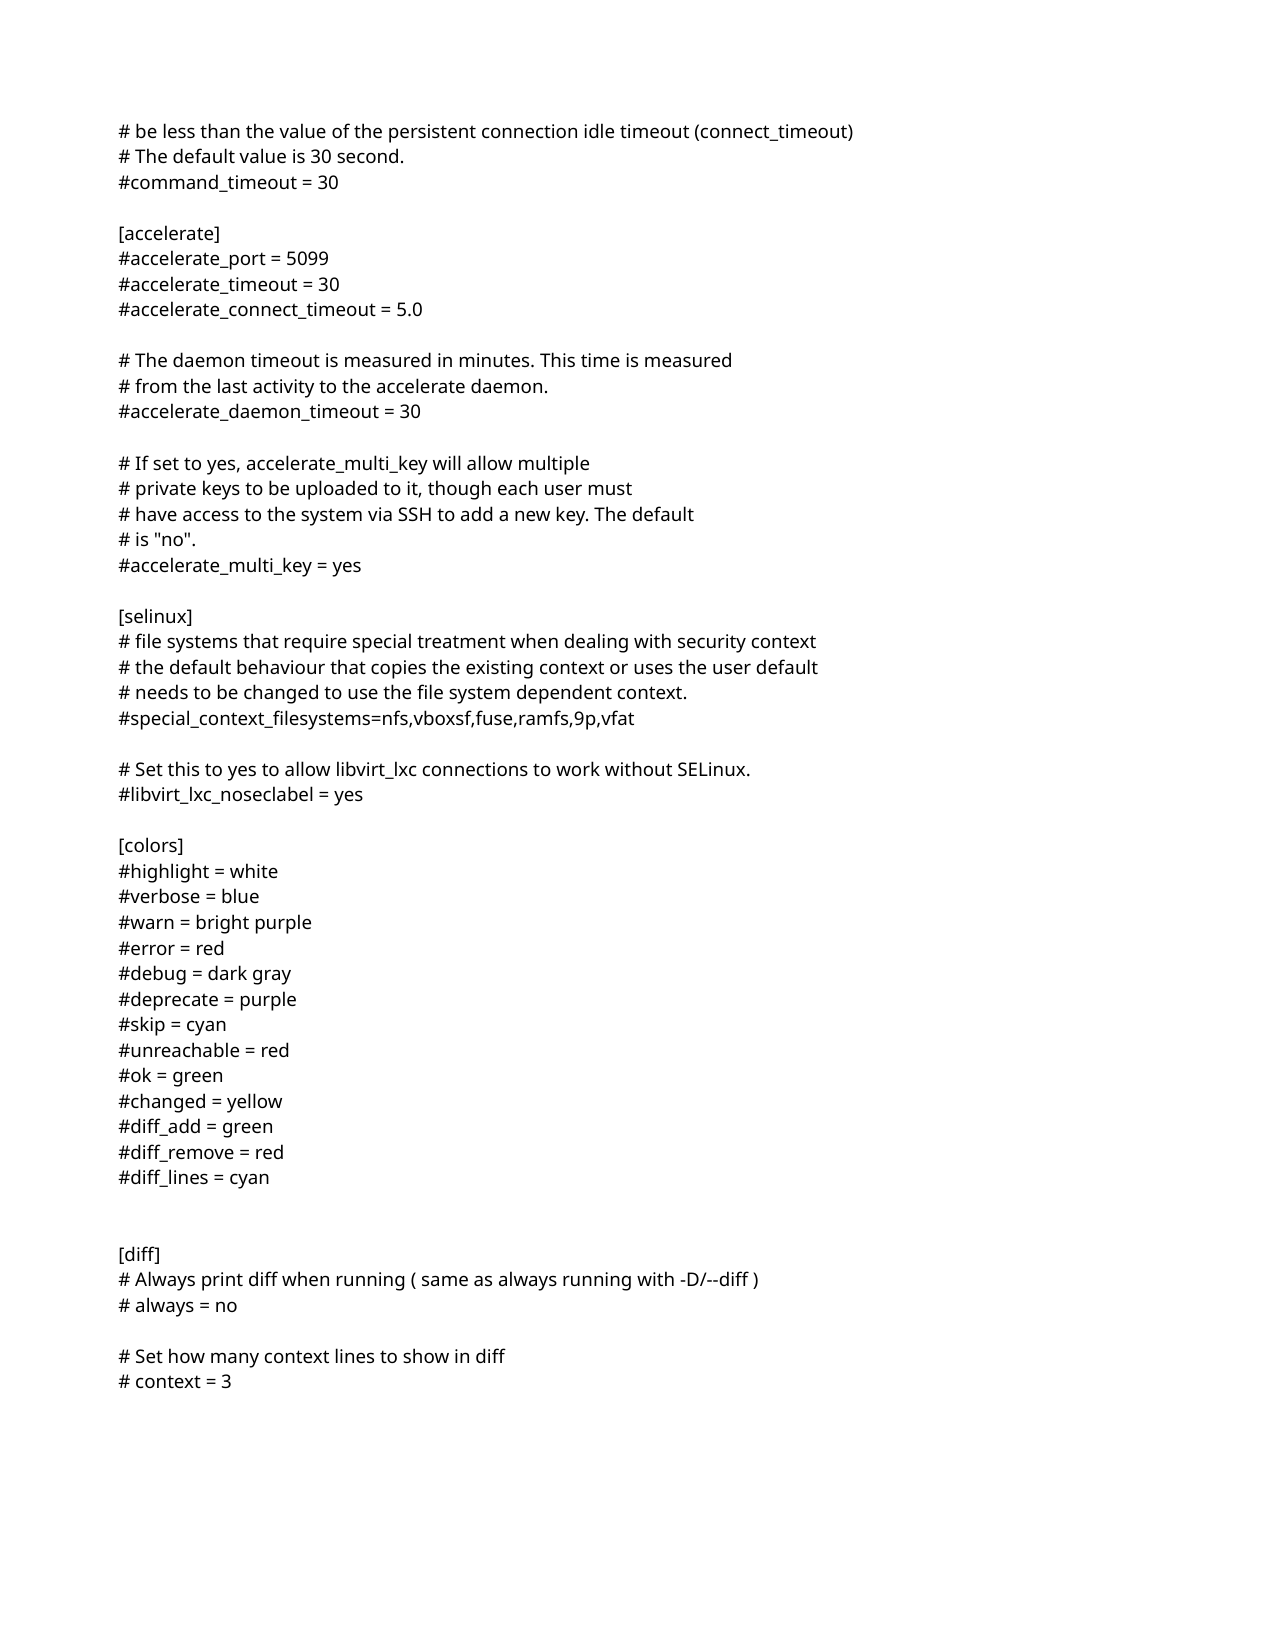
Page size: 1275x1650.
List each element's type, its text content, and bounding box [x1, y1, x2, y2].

text # The daemon timeout is measured in minutes. This time is measured [118, 348, 1157, 373]
text #error = red [118, 935, 1157, 960]
text # be less than the value of the persistent connection idle timeout (connect_timeout) [118, 118, 1157, 144]
text # Set how many context lines to show in diff [118, 1343, 1157, 1369]
text # file systems that require special treatment when dealing with security context [118, 628, 1157, 654]
text # the default behaviour that copies the existing context or uses the user default [118, 654, 1157, 679]
text # needs to be changed to use the file system dependent context. [118, 679, 1157, 705]
text # context = 3 [118, 1369, 1157, 1394]
text #diff_lines = cyan [118, 1164, 1157, 1190]
text #highlight = white [118, 858, 1157, 884]
text # have access to the system via SSH to add a new key. The default [118, 501, 1157, 526]
text #debug = dark gray [118, 960, 1157, 986]
text #special_context_filesystems=nfs,vboxsf,fuse,ramfs,9p,vfat [118, 705, 1157, 731]
text [selinux] [118, 603, 1157, 628]
text #warn = bright purple [118, 909, 1157, 935]
text # The default value is 30 second. [118, 144, 1157, 169]
text #ok = green [118, 1062, 1157, 1088]
text #accelerate_timeout = 30 [118, 271, 1157, 297]
text #skip = cyan [118, 1011, 1157, 1037]
text #changed = yellow [118, 1088, 1157, 1113]
text #libvirt_lxc_noseclabel = yes [118, 782, 1157, 807]
text #diff_remove = red [118, 1139, 1157, 1164]
text #accelerate_port = 5099 [118, 246, 1157, 271]
text [diff] [118, 1241, 1157, 1267]
text # always = no [118, 1292, 1157, 1318]
text #verbose = blue [118, 884, 1157, 909]
text [colors] [118, 833, 1157, 858]
text #accelerate_daemon_timeout = 30 [118, 399, 1157, 424]
text #diff_add = green [118, 1113, 1157, 1139]
text # Set this to yes to allow libvirt_lxc connections to work without SELinux. [118, 756, 1157, 782]
text [accelerate] [118, 220, 1157, 246]
text # is "no". [118, 526, 1157, 552]
text #unreachable = red [118, 1037, 1157, 1062]
text #command_timeout = 30 [118, 169, 1157, 195]
text # Always print diff when running ( same as always running with -D/--diff ) [118, 1267, 1157, 1292]
text # from the last activity to the accelerate daemon. [118, 373, 1157, 399]
text #accelerate_connect_timeout = 5.0 [118, 297, 1157, 322]
text # private keys to be uploaded to it, though each user must [118, 475, 1157, 501]
text #accelerate_multi_key = yes [118, 552, 1157, 577]
text #deprecate = purple [118, 986, 1157, 1011]
text # If set to yes, accelerate_multi_key will allow multiple [118, 450, 1157, 475]
